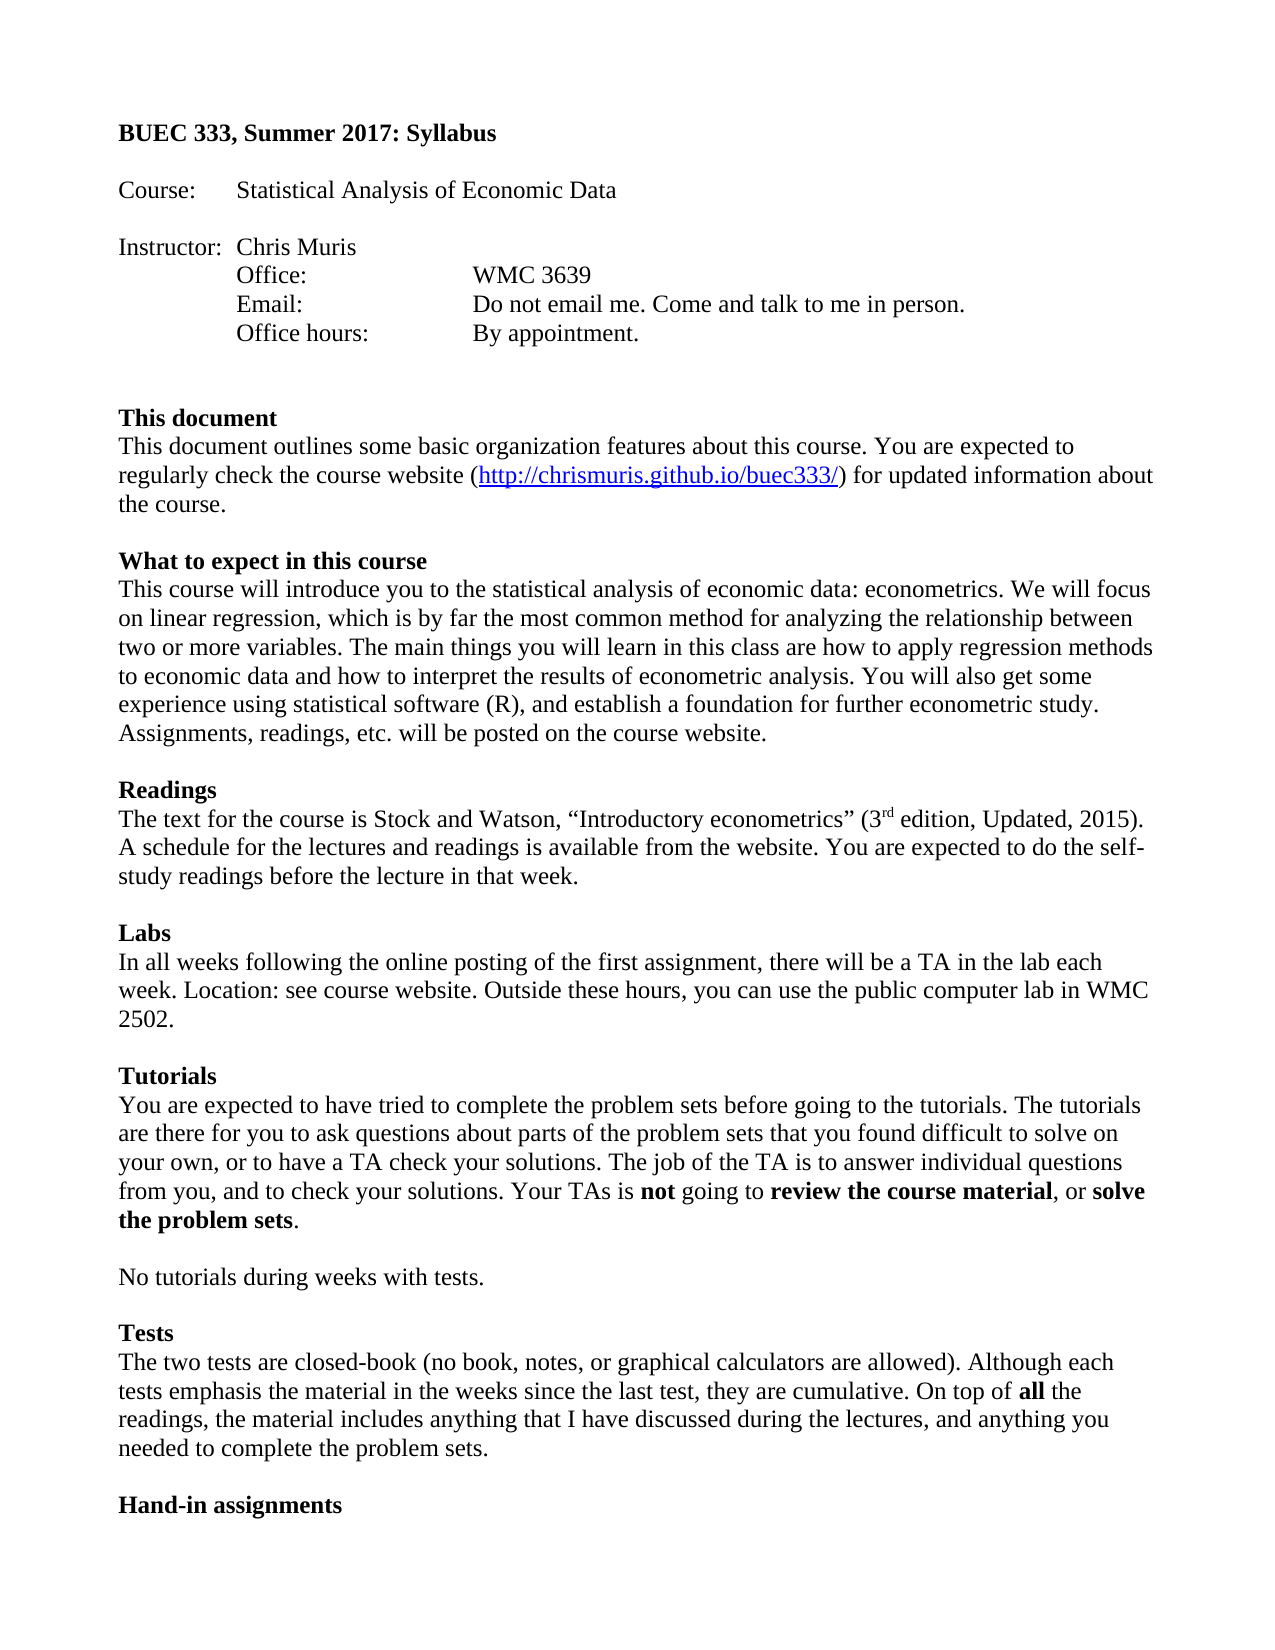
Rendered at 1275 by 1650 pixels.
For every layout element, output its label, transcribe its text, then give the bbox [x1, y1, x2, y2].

text This course will introduce you to the statistical analysis of economic data: econometrics. We will focus on linear regression, which is by far the most common method for analyzing the relationship between two or more variables. The main things you will learn in this class are how to apply regression methods to economic data and how to interpret the results of econometric analysis. You will also get some experience using statistical software (R), and establish a foundation for further econometric study. Assignments, readings, etc. will be posted on the course website. [118, 574, 1157, 747]
text The two tests are closed-book (no book, notes, or graphical calculators are allowed). Although each tests emphasis the material in the weeks since the last test, they are cumulative. On top of all the readings, the material includes anything that I have discussed during the lectures, and anything you needed to complete the problem sets. [118, 1347, 1157, 1462]
text Tests [118, 1318, 1157, 1347]
text Labs [118, 918, 1157, 947]
text Readings [118, 775, 1157, 804]
text In all weeks following the online posting of the first assignment, there will be a TA in the lab each week. Location: see course website. Outside these hours, you can use the public computer lab in WMC 2502. [118, 947, 1157, 1033]
text This document outlines some basic organization features about this course. You are expected to regularly check the course website (http://chrismuris.github.io/buec333/) for updated information about the course. [118, 431, 1157, 518]
text Instructor: Chris Muris [118, 232, 1157, 260]
text Tutorials [118, 1061, 1157, 1090]
text You are expected to have tried to complete the problem sets before going to the tutorials. The tutorials are there for you to ask questions about parts of the problem sets that you found difficult to solve on your own, or to have a TA check your solutions. The job of the TA is to answer individual questions from you, and to check your solutions. Your TAs is not going to review the course material, or solve the problem sets. [118, 1090, 1157, 1233]
text Email: Do not email me. Come and talk to me in person. [118, 289, 1157, 318]
text What to expect in this course [118, 546, 1157, 574]
text This document [118, 403, 1157, 431]
text BUEC 333, Summer 2017: Syllabus [118, 118, 1157, 147]
text Course: Statistical Analysis of Economic Data [118, 175, 1157, 204]
text Hand-in assignments [118, 1490, 1157, 1519]
text Office: WMC 3639 [118, 260, 1157, 289]
text No tutorials during weeks with tests. [118, 1262, 1157, 1290]
text The text for the course is Stock and Watson, “Introductory econometrics” (3rd edition, Updated, 2015). A schedule for the lectures and readings is available from the website. You are expected to do the self-study readings before the lecture in that week. [118, 804, 1157, 890]
text Office hours: By appointment. [118, 318, 1157, 347]
